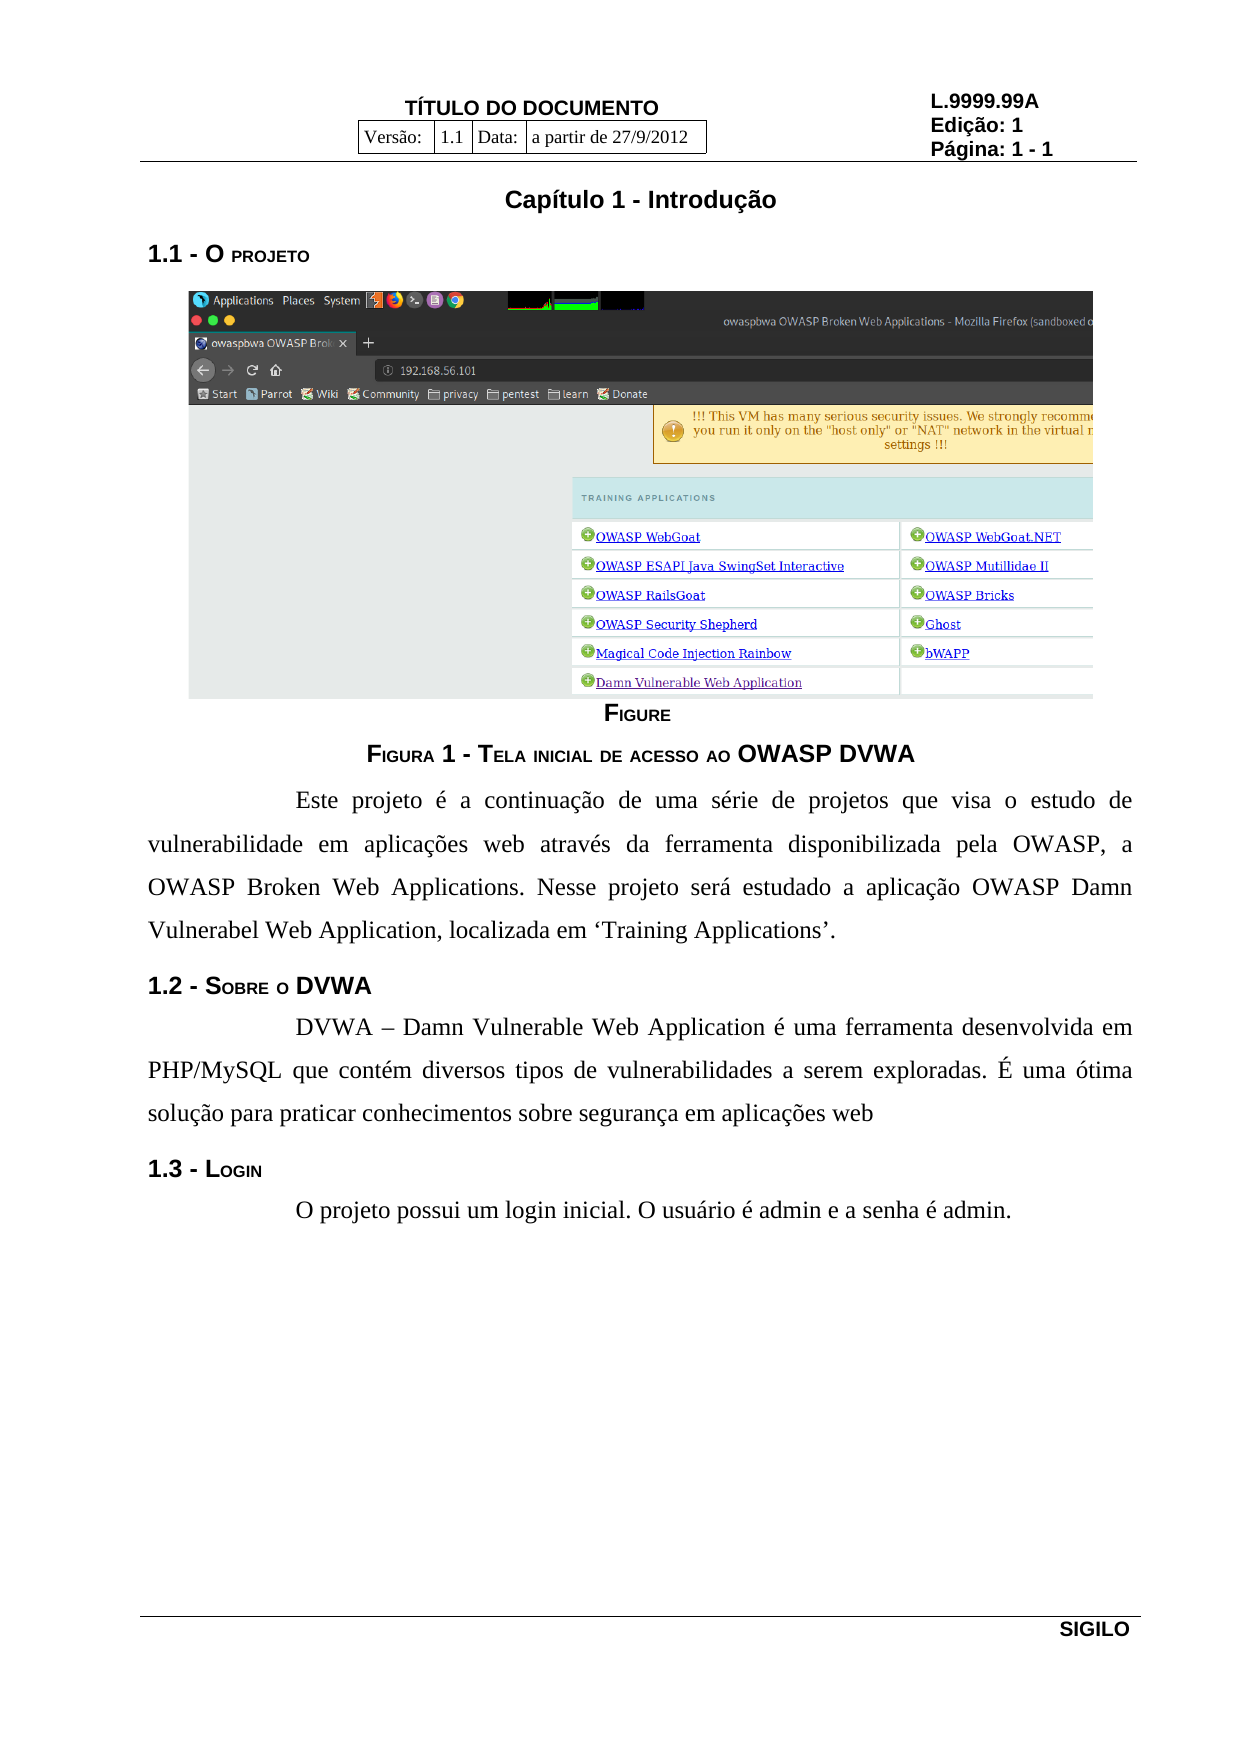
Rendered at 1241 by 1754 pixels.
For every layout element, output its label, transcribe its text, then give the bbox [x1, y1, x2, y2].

text DVWA – Damn Vulnerable Web Application é uma ferramenta desenvolvida em PHP/MySQL que contém diversos tipos de vulnerabilidades a serem exploradas. É uma ótima solução para praticar conhecimentos sobre segurança em aplicações web [148, 1012, 1134, 1127]
subtitle O projeto [148, 239, 1134, 268]
list Figure [189, 291, 1093, 727]
subtitle Introdução [148, 186, 1134, 214]
text Este projeto é a continuação de uma série de projetos que visa o estudo de vulnerabilidade em aplicações web através da ferramenta disponibilizada pela OWASP, a OWASP Broken Web Applications. Nesse projeto será estudado a aplicação OWASP Damn Vulnerabel Web Application, localizada em ‘Training Applications’. [148, 281, 1134, 944]
list Figura 1 - Tela inicial de acesso ao OWASP DVWA [189, 739, 1093, 768]
text O projeto possui um login inicial. O usuário é admin e a senha é admin. [148, 1195, 1134, 1224]
subtitle Sobre o DVWA [148, 971, 1134, 999]
subtitle Login [148, 1154, 1134, 1182]
